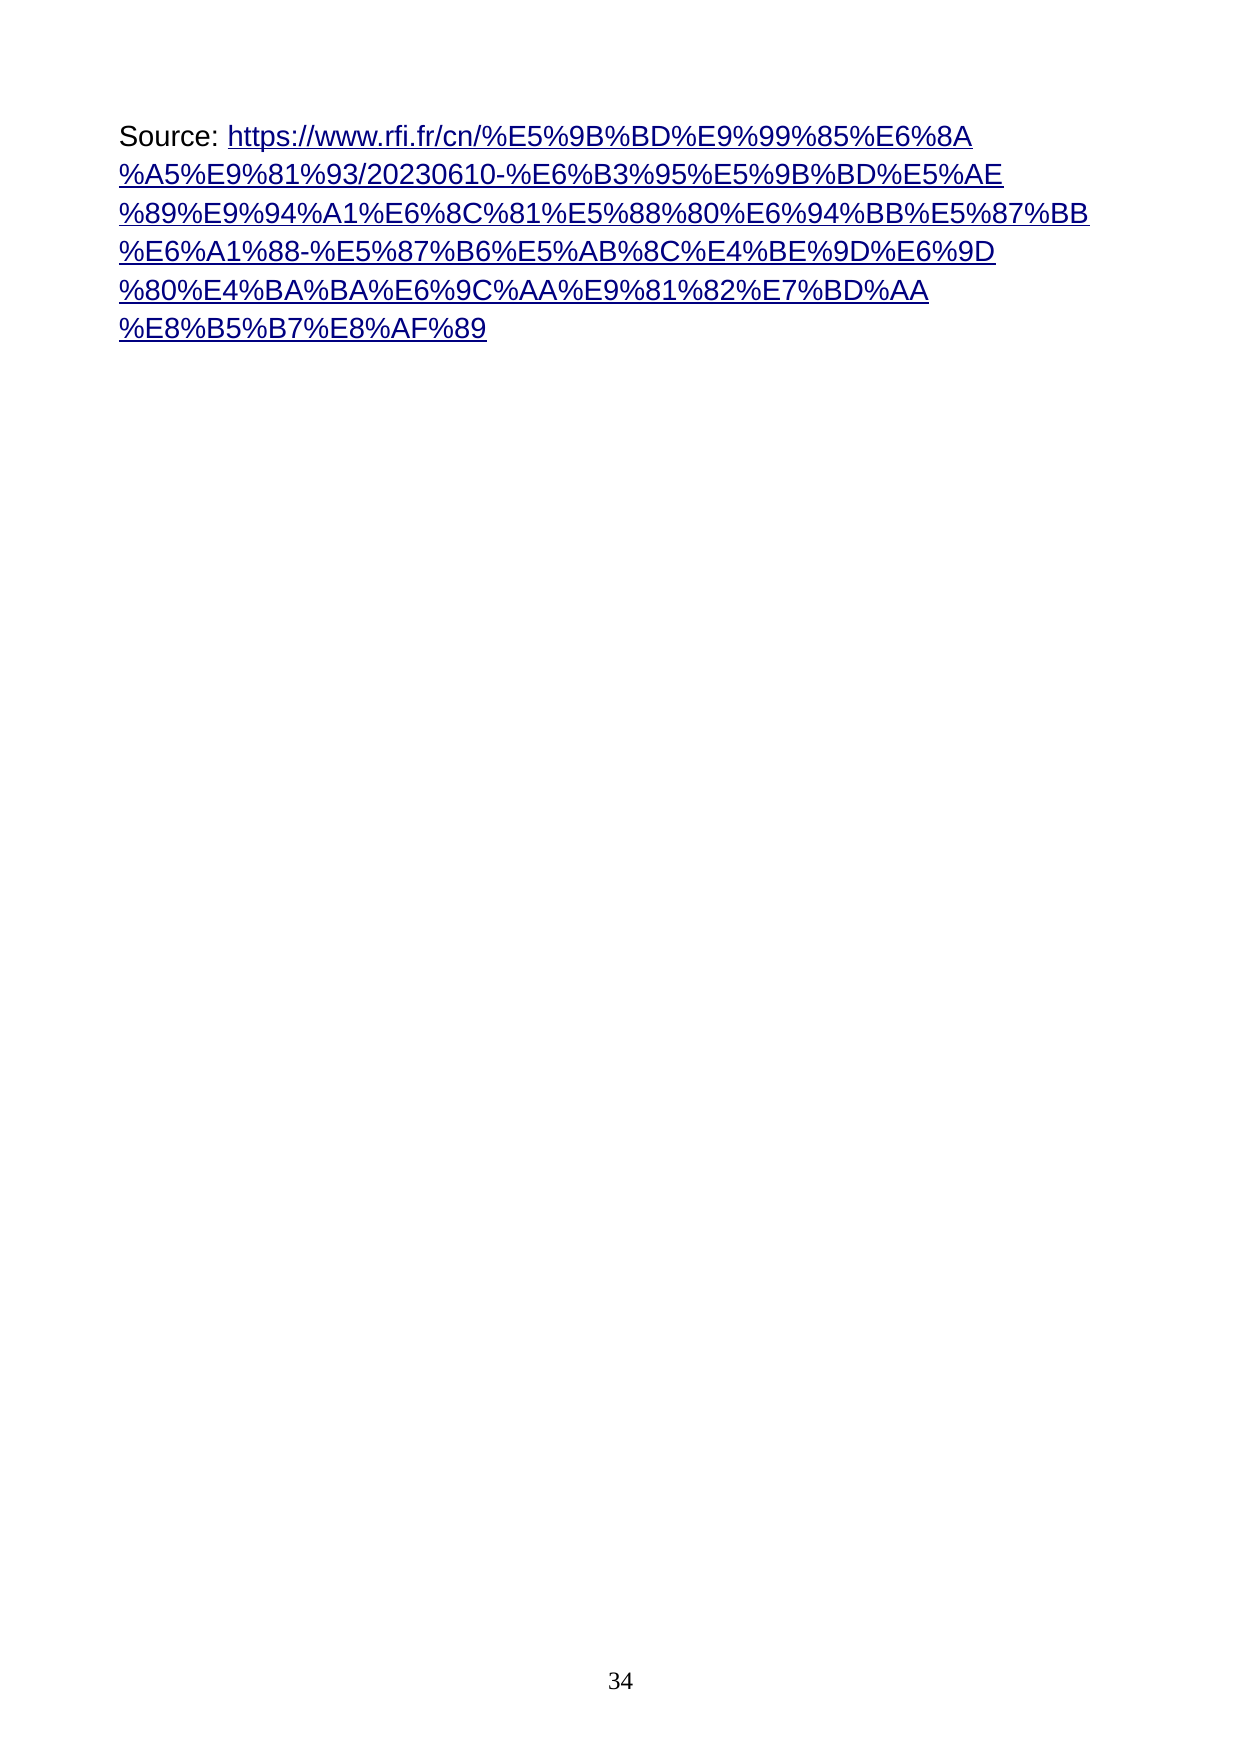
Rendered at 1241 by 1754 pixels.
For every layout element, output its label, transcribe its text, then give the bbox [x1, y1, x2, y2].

text Source: https://www.rfi.fr/cn/%E5%9B%BD%E9%99%85%E6%8A%A5%E9%81%93/20230610-%E6%B3%95%E5%9B%BD%E5%AE%89%E9%94%A1%E6%8C%81%E5%88%80%E6%94%BB%E5%87%BB%E6%A1%88-%E5%87%B6%E5%AB%8C%E4%BE%9D%E6%9D%80%E4%BA%BA%E6%9C%AA%E9%81%82%E7%BD%AA%E8%B5%B7%E8%AF%89 [118, 118, 1122, 345]
